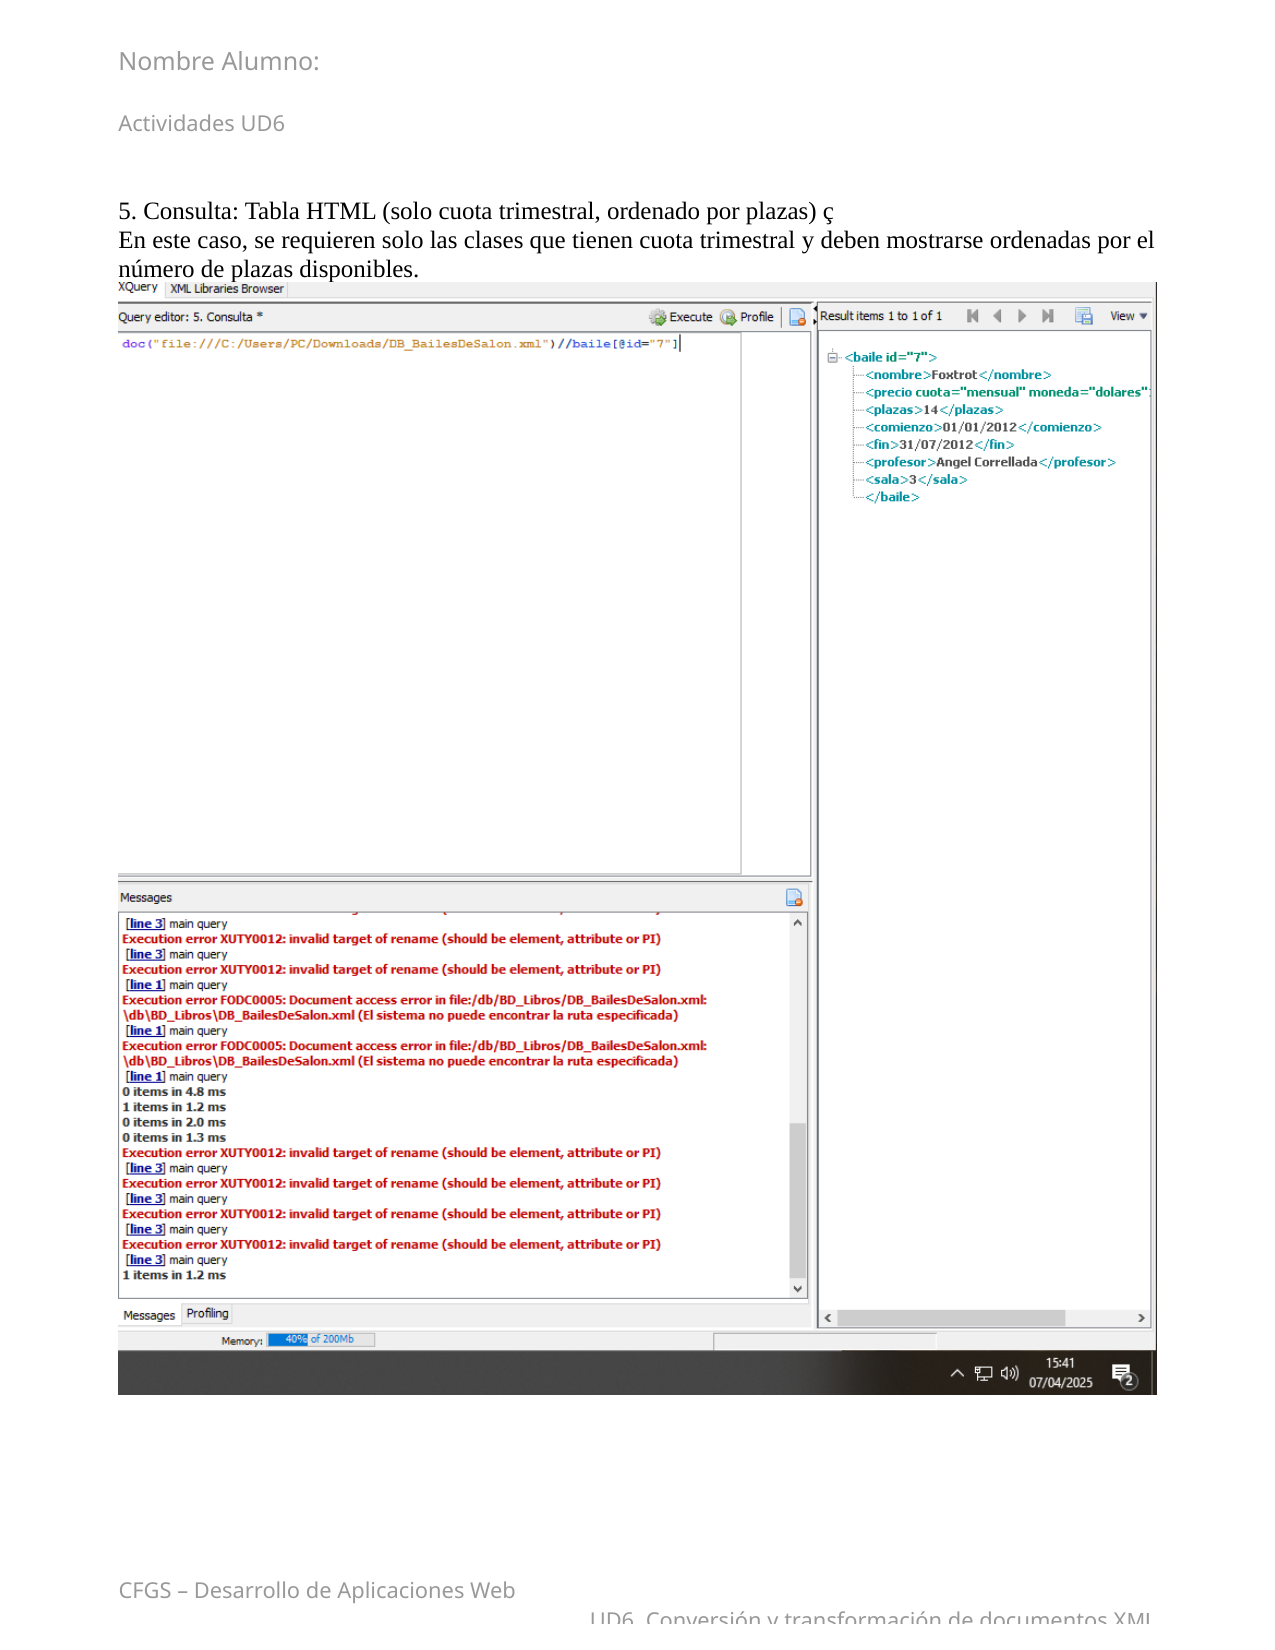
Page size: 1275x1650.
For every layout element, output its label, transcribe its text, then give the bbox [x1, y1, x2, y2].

text 5. Consulta: Tabla HTML (solo cuota trimestral, ordenado por plazas) ç [118, 196, 1157, 225]
picture [118, 282, 1157, 1395]
text En este caso, se requieren solo las clases que tienen cuota trimestral y deben mostrarse ordenadas por el número de plazas disponibles. [118, 225, 1157, 282]
